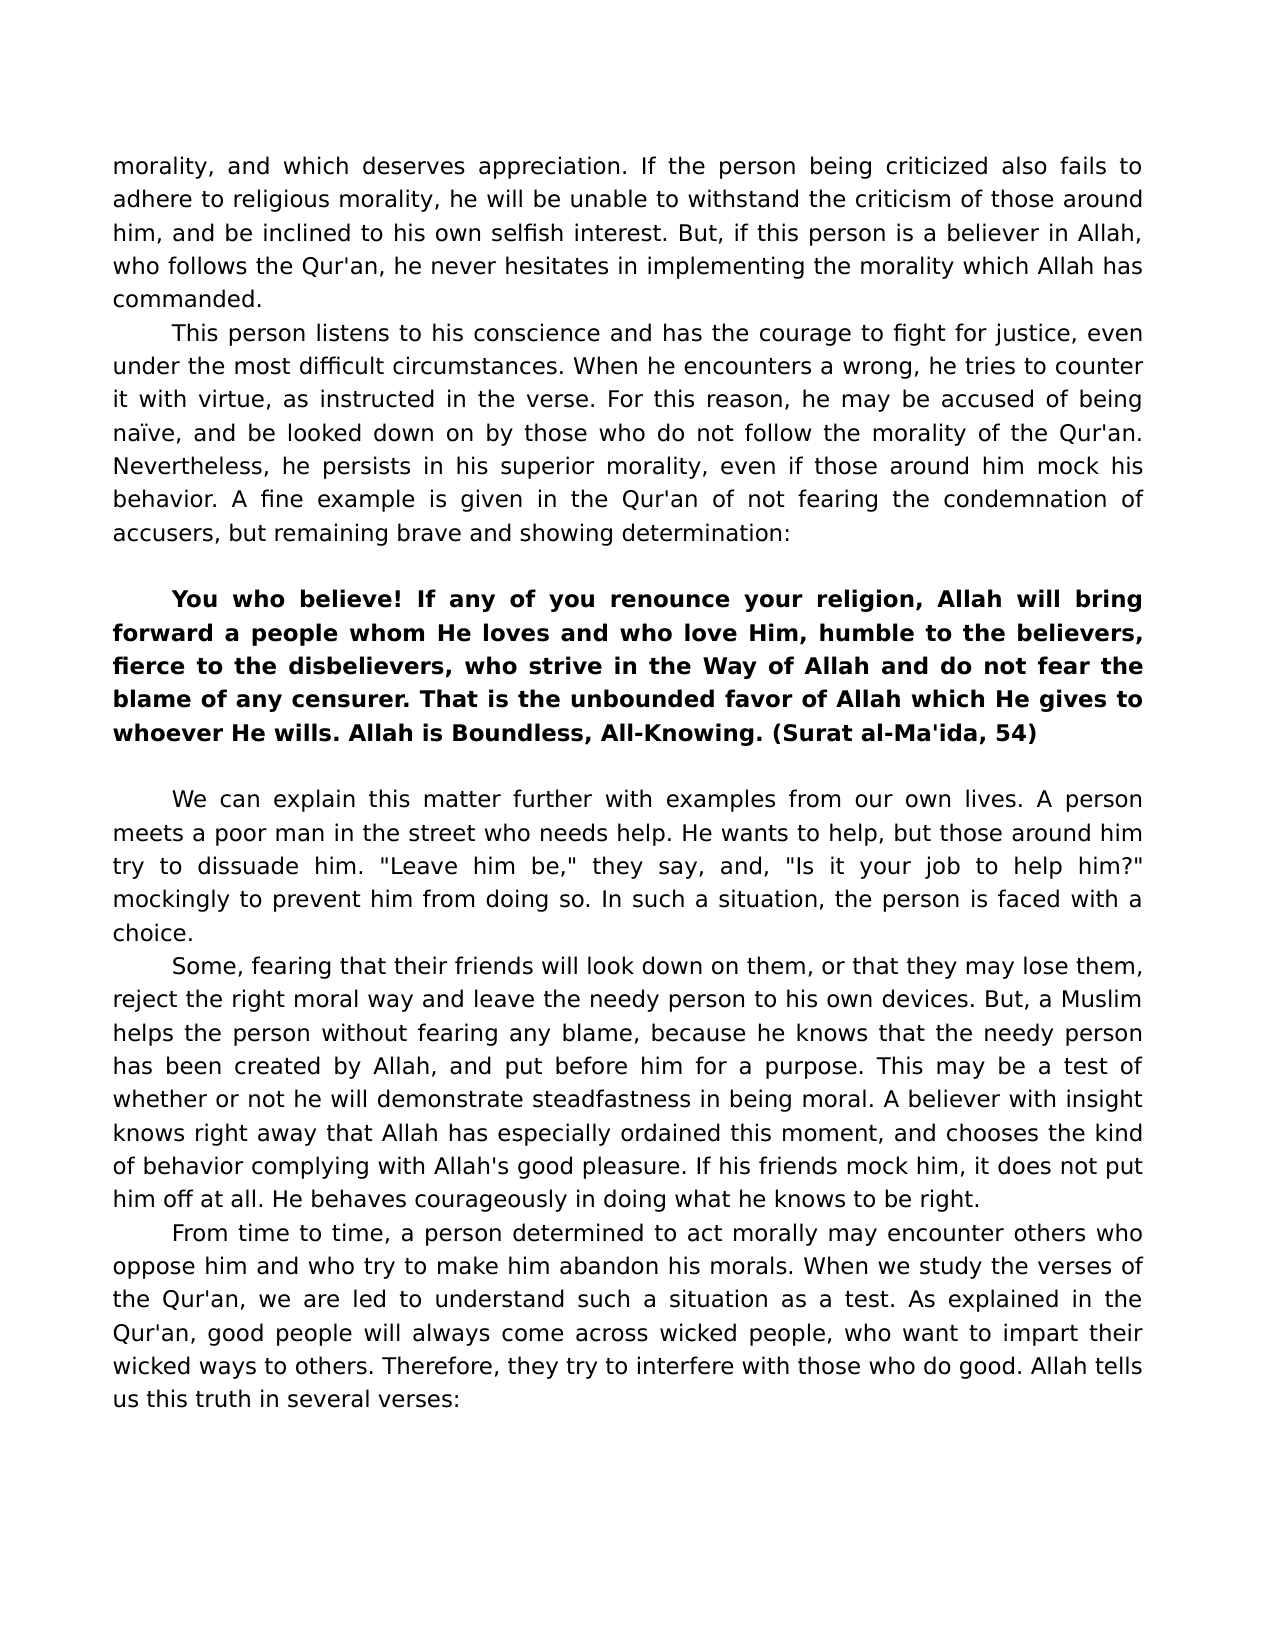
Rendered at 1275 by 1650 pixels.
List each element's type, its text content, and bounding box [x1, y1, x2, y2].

text Some, fearing that their friends will look down on them, or that they may lose them, reject the right moral way and leave the needy person to his own devices. But, a Muslim helps the person without fearing any blame, because he knows that the needy person has been created by Allah, and put before him for a purpose. This may be a test of whether or not he will demonstrate steadfastness in being moral. A believer with insight knows right away that Allah has especially ordained this moment, and chooses the kind of behavior complying with Allah's good pleasure. If his friends mock him, it does not put him off at all. He behaves courageously in doing what he knows to be right. [112, 948, 1145, 1214]
text morality, and which deserves appreciation. If the person being criticized also fails to adhere to religious morality, he will be unable to withstand the criticism of those around him, and be inclined to his own selfish interest. But, if this person is a believer in Allah, who follows the Qur'an, he never hesitates in implementing the morality which Allah has commanded. [112, 148, 1145, 314]
text We can explain this matter further with examples from our own lives. A person meets a poor man in the street who needs help. He wants to help, but those around him try to dissuade him. "Leave him be," they say, and, "Is it your job to help him?" mockingly to prevent him from doing so. In such a situation, the person is faced with a choice. [112, 781, 1145, 948]
text From time to time, a person determined to act morally may encounter others who oppose him and who try to make him abandon his morals. When we study the verses of the Qur'an, we are led to understand such a situation as a test. As explained in the Qur'an, good people will always come across wicked people, who want to impart their wicked ways to others. Therefore, they try to interfere with those who do good. Allah tells us this truth in several verses: [112, 1214, 1145, 1414]
text This person listens to his conscience and has the courage to fight for justice, even under the most difficult circumstances. When he encounters a wrong, he tries to counter it with virtue, as instructed in the verse. For this reason, he may be accused of being naïve, and be looked down on by those who do not follow the morality of the Qur'an. Nevertheless, he persists in his superior morality, even if those around him mock his behavior. A fine example is given in the Qur'an of not fearing the condemnation of accusers, but remaining brave and showing determination: [112, 314, 1145, 548]
text You who believe! If any of you renounce your religion, Allah will bring forward a people whom He loves and who love Him, humble to the believers, fierce to the disbelievers, who strive in the Way of Allah and do not fear the blame of any censurer. That is the unbounded favor of Allah which He gives to whoever He wills. Allah is Boundless, All-Knowing. (Surat al-Ma'ida, 54) [112, 581, 1145, 748]
